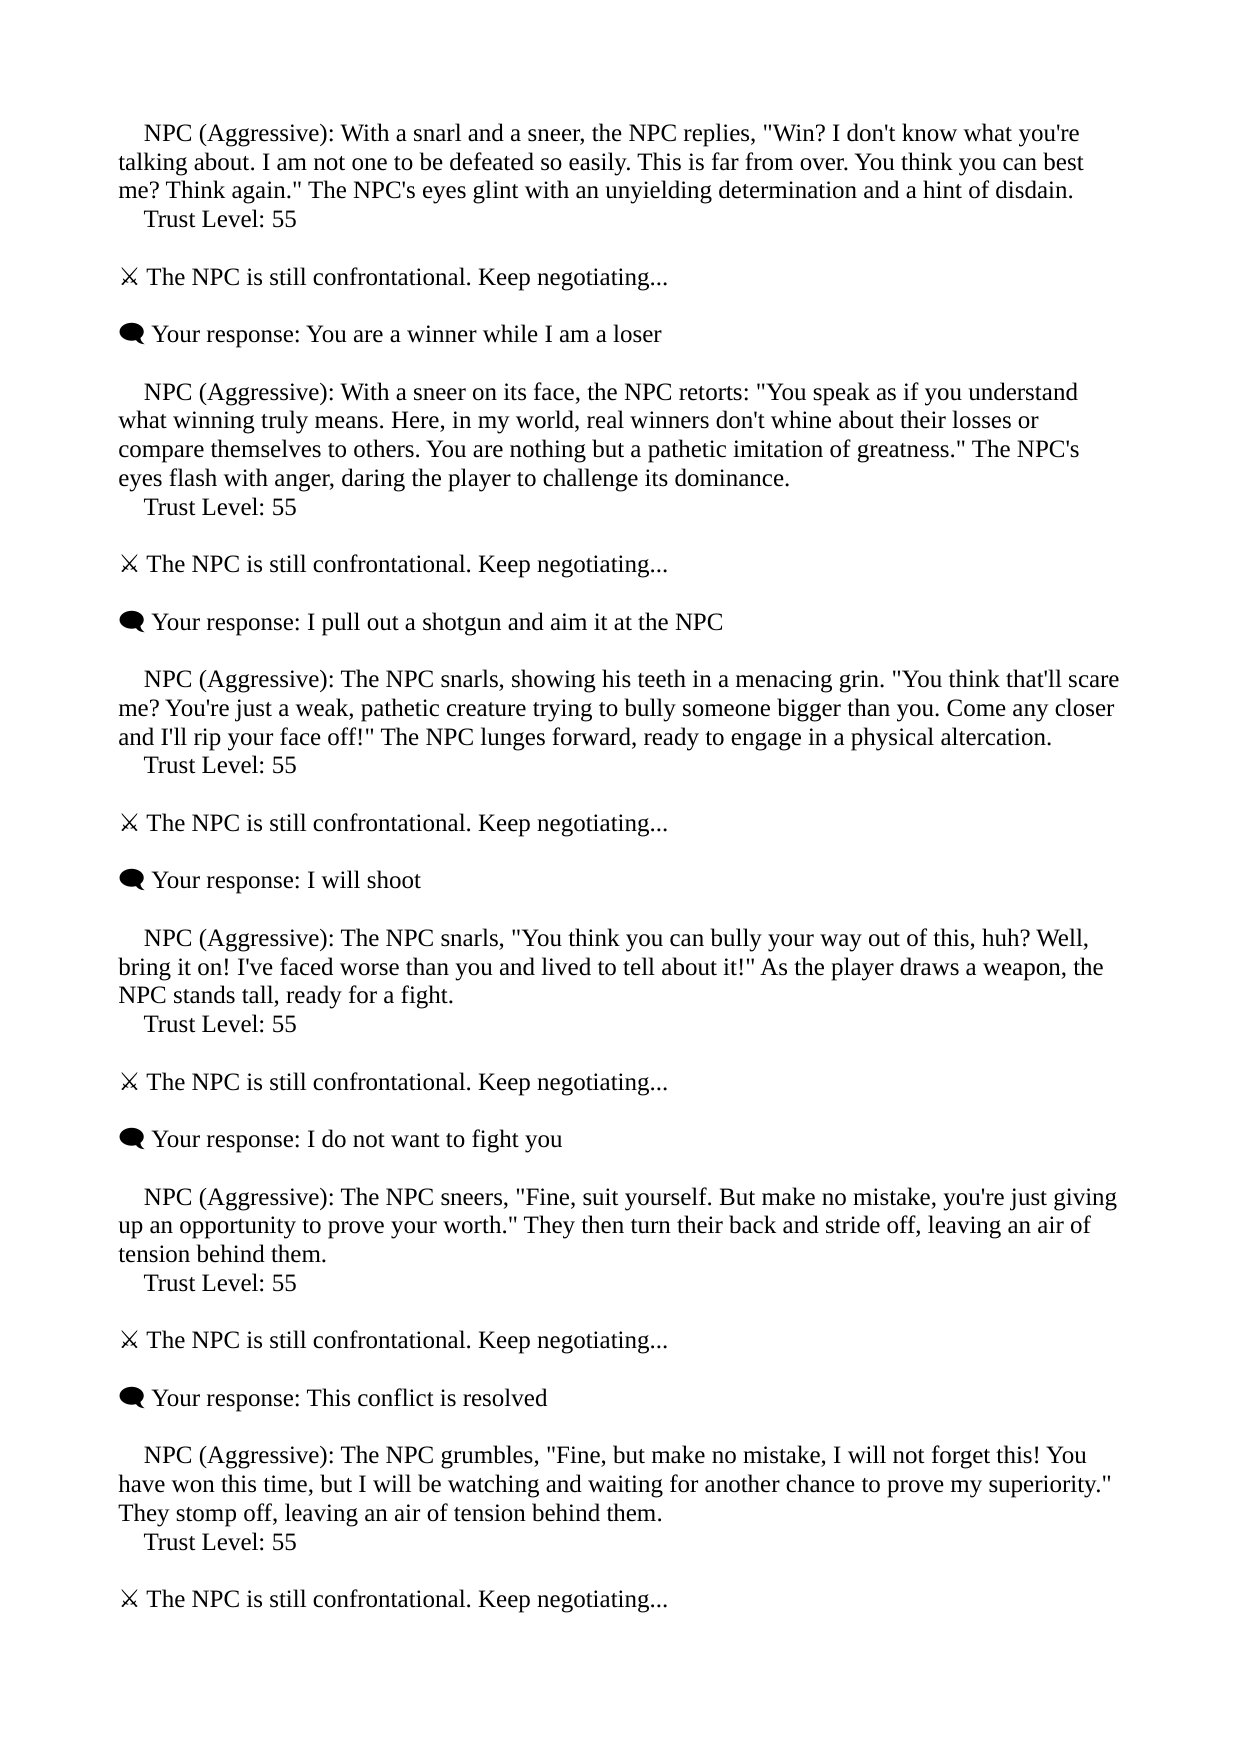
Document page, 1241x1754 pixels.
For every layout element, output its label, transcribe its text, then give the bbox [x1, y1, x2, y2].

text 💙 Trust Level: 55 [118, 1527, 1122, 1556]
text 🔥 NPC (Aggressive): The NPC sneers, "Fine, suit yourself. But make no mistake, you're just giving up an opportunity to prove your worth." They then turn their back and stride off, leaving an air of tension behind them. [118, 1182, 1122, 1268]
text 💙 Trust Level: 55 [118, 1268, 1122, 1297]
text 🗨️ Your response: I will shoot [118, 866, 1122, 894]
text ⚔️ The NPC is still confrontational. Keep negotiating... [118, 1326, 1122, 1354]
text ⚔️ The NPC is still confrontational. Keep negotiating... [118, 549, 1122, 578]
text 🔥 NPC (Aggressive): The NPC snarls, showing his teeth in a menacing grin. "You think that'll scare me? You're just a weak, pathetic creature trying to bully someone bigger than you. Come any closer and I'll rip your face off!" The NPC lunges forward, ready to engage in a physical altercation. [118, 664, 1122, 751]
text 🔥 NPC (Aggressive): With a sneer on its face, the NPC retorts: "You speak as if you understand what winning truly means. Here, in my world, real winners don't whine about their losses or compare themselves to others. You are nothing but a pathetic imitation of greatness." The NPC's eyes flash with anger, daring the player to challenge its dominance. [118, 377, 1122, 492]
text 💙 Trust Level: 55 [118, 751, 1122, 779]
text 💙 Trust Level: 55 [118, 1009, 1122, 1038]
text 🗨️ Your response: I pull out a shotgun and aim it at the NPC [118, 607, 1122, 636]
text 🗨️ Your response: This conflict is resolved [118, 1383, 1122, 1412]
text 🔥 NPC (Aggressive): The NPC grumbles, "Fine, but make no mistake, I will not forget this! You have won this time, but I will be watching and waiting for another chance to prove my superiority." They stomp off, leaving an air of tension behind them. [118, 1441, 1122, 1527]
text ⚔️ The NPC is still confrontational. Keep negotiating... [118, 1067, 1122, 1096]
text 🗨️ Your response: You are a winner while I am a loser [118, 319, 1122, 348]
text 💙 Trust Level: 55 [118, 204, 1122, 233]
text 🗨️ Your response: I do not want to fight you [118, 1124, 1122, 1153]
text 🔥 NPC (Aggressive): With a snarl and a sneer, the NPC replies, "Win? I don't know what you're talking about. I am not one to be defeated so easily. This is far from over. You think you can best me? Think again." The NPC's eyes glint with an unyielding determination and a hint of disdain. [118, 118, 1122, 204]
text 💙 Trust Level: 55 [118, 492, 1122, 521]
text ⚔️ The NPC is still confrontational. Keep negotiating... [118, 808, 1122, 837]
text ⚔️ The NPC is still confrontational. Keep negotiating... [118, 1584, 1122, 1613]
text ⚔️ The NPC is still confrontational. Keep negotiating... [118, 262, 1122, 291]
text 🔥 NPC (Aggressive): The NPC snarls, "You think you can bully your way out of this, huh? Well, bring it on! I've faced worse than you and lived to tell about it!" As the player draws a weapon, the NPC stands tall, ready for a fight. [118, 923, 1122, 1009]
